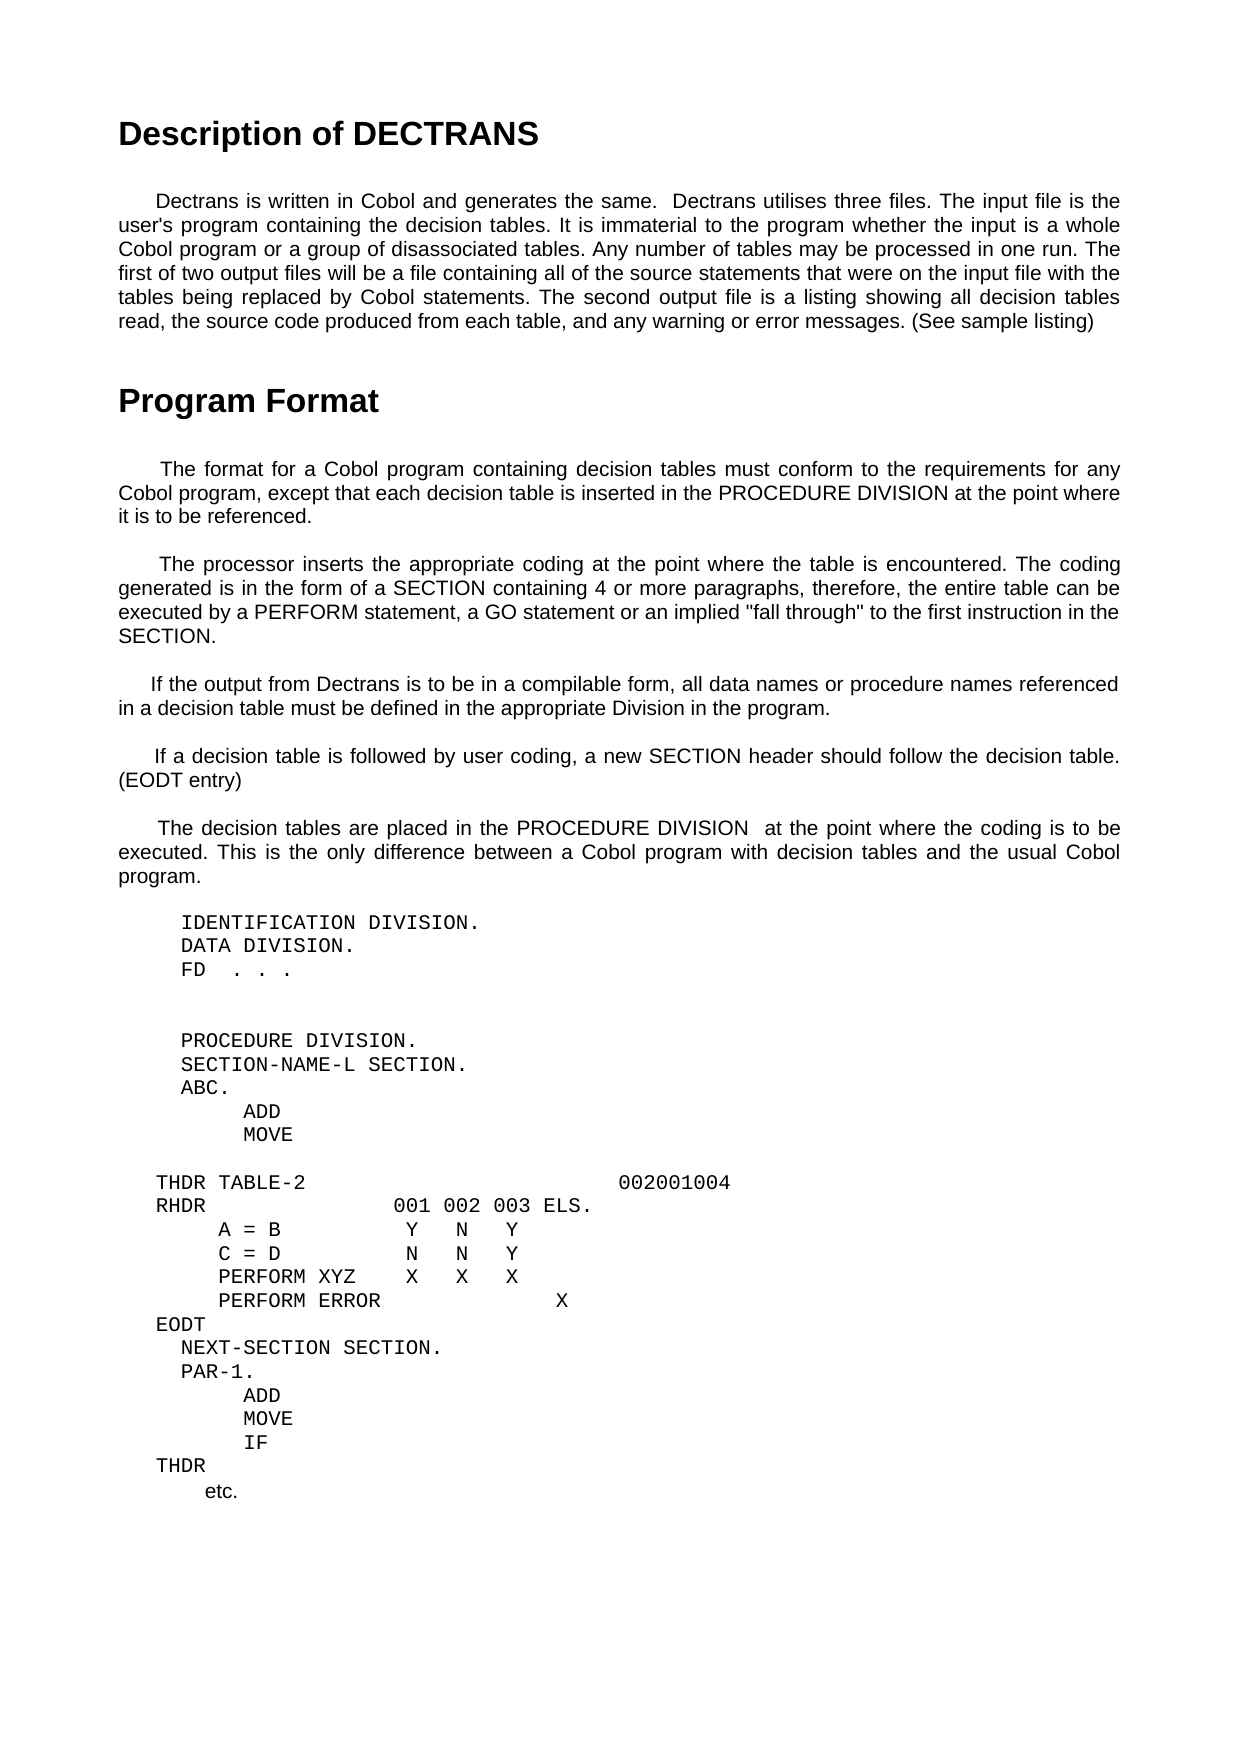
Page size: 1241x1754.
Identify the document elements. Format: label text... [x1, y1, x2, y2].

text C = D N N Y [118, 1243, 1122, 1266]
text The format for a Cobol program containing decision tables must conform to the requirements for any Cobol program, except that each decision table is inserted in the PROCEDURE DIVISION at the point where it is to be referenced. [118, 456, 1122, 528]
text THDR TABLE-2 002001004 [118, 1172, 1122, 1195]
text The decision tables are placed in the PROCEDURE DIVISION at the point where the coding is to be executed. This is the only difference between a Cobol program with decision tables and the usual Cobol program. [118, 816, 1122, 888]
text Dectrans is written in Cobol and generates the same. Dectrans utilises three files. The input file is the user's program containing the decision tables. It is immaterial to the program whether the input is a whole Cobol program or a group of disassociated tables. Any number of tables may be processed in one run. The first of two output files will be a file containing all of the source statements that were on the input file with the tables being replaced by Cobol statements. The second output file is a listing showing all decision tables read, the source code produced from each table, and any warning or error messages. (See sample listing) [118, 189, 1122, 332]
text EODT [118, 1314, 1122, 1337]
text PAR-1. [118, 1361, 1122, 1384]
text FD . . . [118, 959, 1122, 983]
text PERFORM ERROR X [118, 1290, 1122, 1314]
text IF [118, 1432, 1122, 1456]
text IDENTIFICATION DIVISION. [118, 912, 1122, 935]
text If the output from Dectrans is to be in a compilable form, all data names or procedure names referenced in a decision table must be defined in the appropriate Division in the program. [118, 672, 1122, 720]
subtitle Program Format [118, 381, 1122, 420]
text ABC. [118, 1077, 1122, 1101]
subtitle Description of DECTRANS [118, 113, 1122, 152]
text NEXT-SECTION SECTION. [118, 1337, 1122, 1361]
text RHDR 001 002 003 ELS. [118, 1195, 1122, 1219]
text PROCEDURE DIVISION. [118, 1030, 1122, 1053]
text If a decision table is followed by user coding, a new SECTION header should follow the decision table. (EODT entry) [118, 744, 1122, 792]
text ADD [118, 1384, 1122, 1408]
text A = B Y N Y [118, 1219, 1122, 1243]
text PERFORM XYZ X X X [118, 1266, 1122, 1290]
text THDR [118, 1456, 1122, 1479]
text MOVE [118, 1124, 1122, 1148]
text MOVE [118, 1408, 1122, 1432]
text DATA DIVISION. [118, 935, 1122, 959]
text ADD [118, 1101, 1122, 1124]
text SECTION-NAME-L SECTION. [118, 1053, 1122, 1077]
text The processor inserts the appropriate coding at the point where the table is encountered. The coding generated is in the form of a SECTION containing 4 or more paragraphs, therefore, the entire table can be executed by a PERFORM statement, a GO statement or an implied "fall through" to the first instruction in the SECTION. [118, 552, 1122, 648]
text etc. [118, 1479, 1122, 1503]
